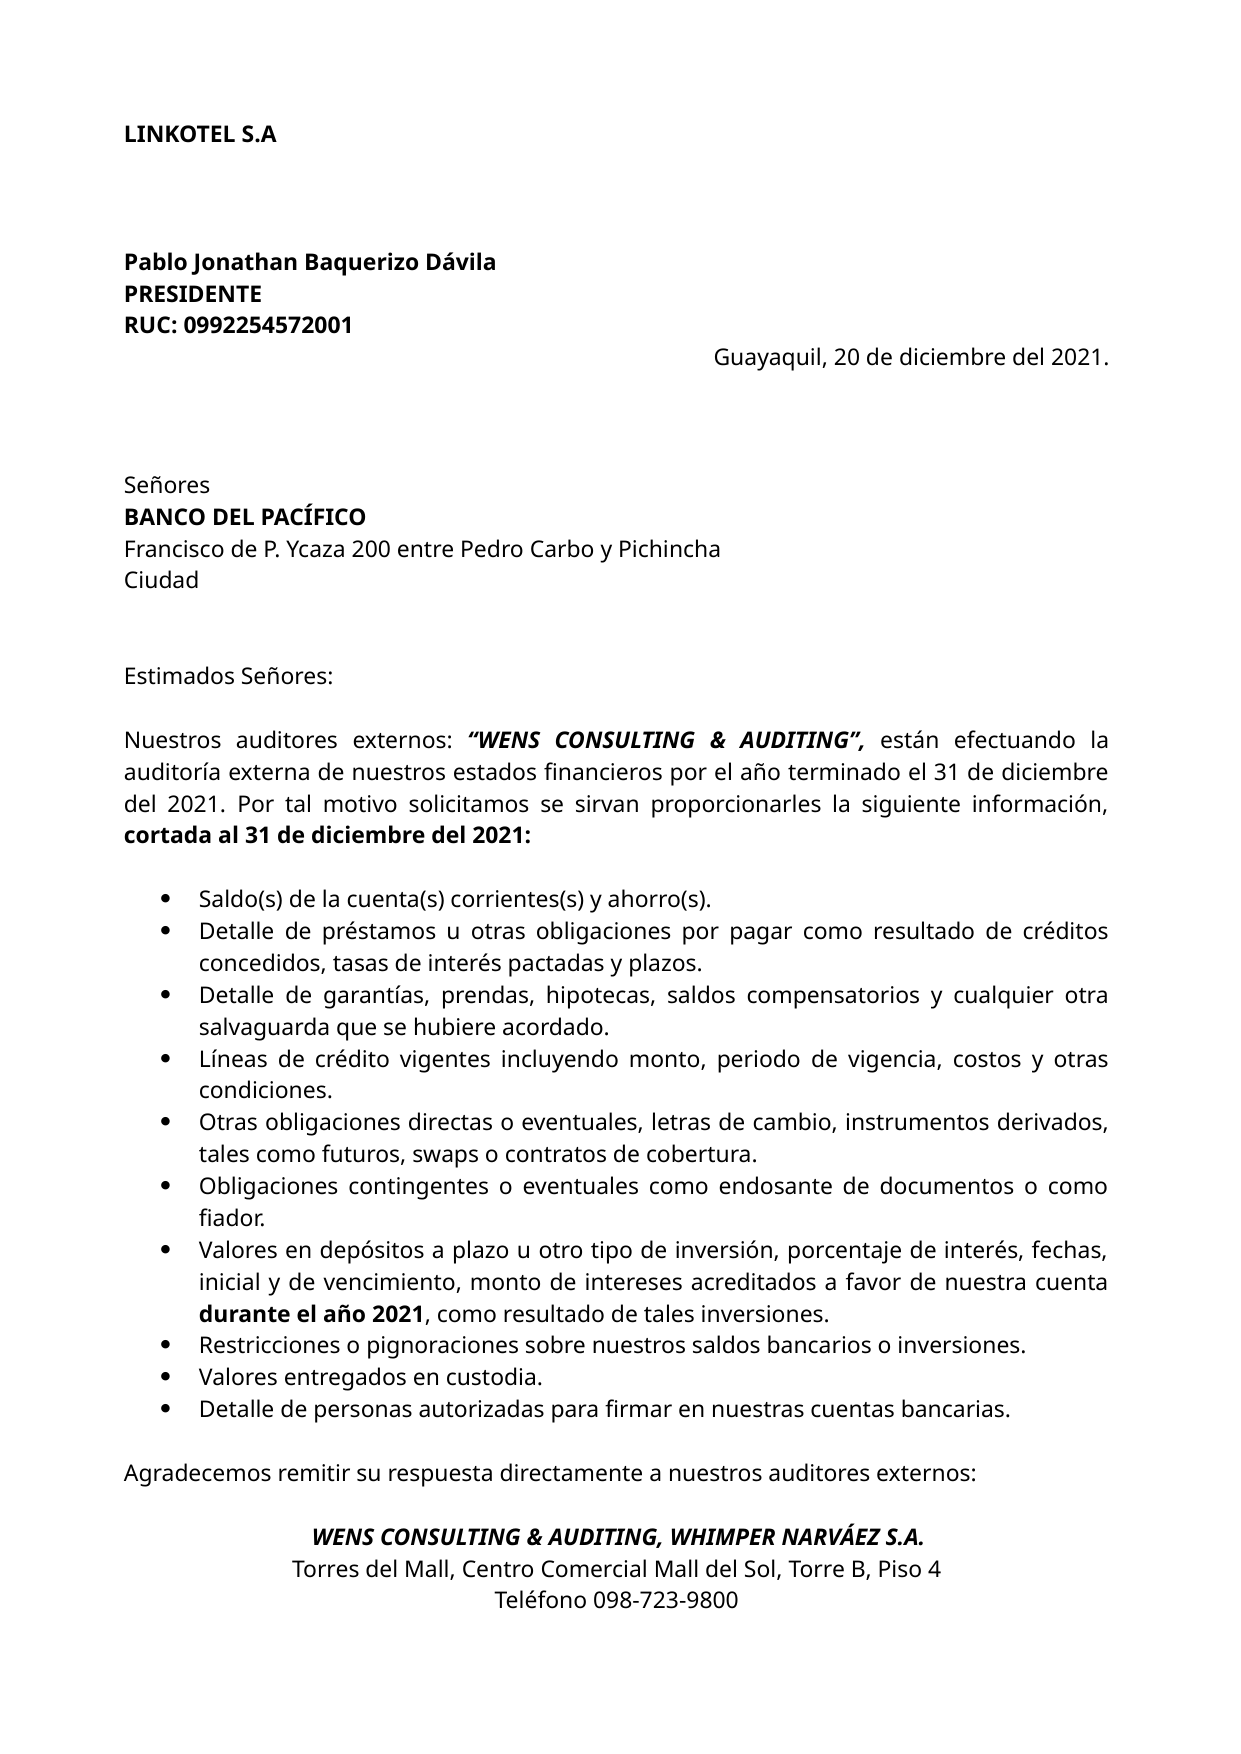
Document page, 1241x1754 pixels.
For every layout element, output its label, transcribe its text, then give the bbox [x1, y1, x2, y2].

list Obligaciones contingentes o eventuales como endosante de documentos o como fiador. [161, 1170, 1109, 1233]
text Pablo Jonathan Baquerizo Dávila [124, 246, 1109, 277]
text Francisco de P. Ycaza 200 entre Pedro Carbo y Pichincha [124, 532, 1109, 564]
list Otras obligaciones directas o eventuales, letras de cambio, instrumentos derivados, tales como futuros, swaps o contratos de cobertura. [161, 1106, 1109, 1169]
text BANCO DEL PACÍFICO [124, 501, 1109, 532]
text LINKOTEL S.A [124, 118, 1109, 149]
list Detalle de garantías, prendas, hipotecas, saldos compensatorios y cualquier otra salvaguarda que se hubiere acordado. [161, 979, 1109, 1042]
text Ciudad [124, 564, 1109, 596]
text Estimados Señores: [124, 660, 1109, 691]
text Agradecemos remitir su respuesta directamente a nuestros auditores externos: [124, 1457, 1109, 1488]
list Valores en depósitos a plazo u otro tipo de inversión, porcentaje de interés, fechas, inicial y de vencimiento, monto de intereses acreditados a favor de nuestra cuenta durante el año 2021, como resultado de tales inversiones. [161, 1234, 1109, 1329]
list Saldo(s) de la cuenta(s) corrientes(s) y ahorro(s). [161, 883, 1109, 914]
text Señores [124, 469, 1109, 500]
list Valores entregados en custodia. [161, 1361, 1109, 1392]
list Líneas de crédito vigentes incluyendo monto, periodo de vigencia, costos y otras condiciones. [161, 1042, 1109, 1106]
text PRESIDENTE [124, 277, 1109, 309]
list Detalle de personas autorizadas para firmar en nuestras cuentas bancarias. [161, 1393, 1109, 1424]
text Teléfono 098-723-9800 [124, 1584, 1109, 1616]
text WENS CONSULTING & AUDITING, WHIMPER NARVÁEZ S.A. [124, 1521, 1109, 1552]
list Restricciones o pignoraciones sobre nuestros saldos bancarios o inversiones. [161, 1329, 1109, 1361]
text Guayaquil, 20 de diciembre del 2021. [159, 341, 1109, 372]
text Torres del Mall, Centro Comercial Mall del Sol, Torre B, Piso 4 [124, 1552, 1109, 1584]
text RUC: 0992254572001 [124, 309, 1109, 341]
list Detalle de préstamos u otras obligaciones por pagar como resultado de créditos concedidos, tasas de interés pactadas y plazos. [161, 915, 1109, 978]
text Nuestros auditores externos: “WENS CONSULTING & AUDITING”, están efectuando la auditoría externa de nuestros estados financieros por el año terminado el 31 de diciembre del 2021. Por tal motivo solicitamos se sirvan proporcionarles la siguiente información, cortada al 31 de diciembre del 2021: [124, 724, 1109, 851]
